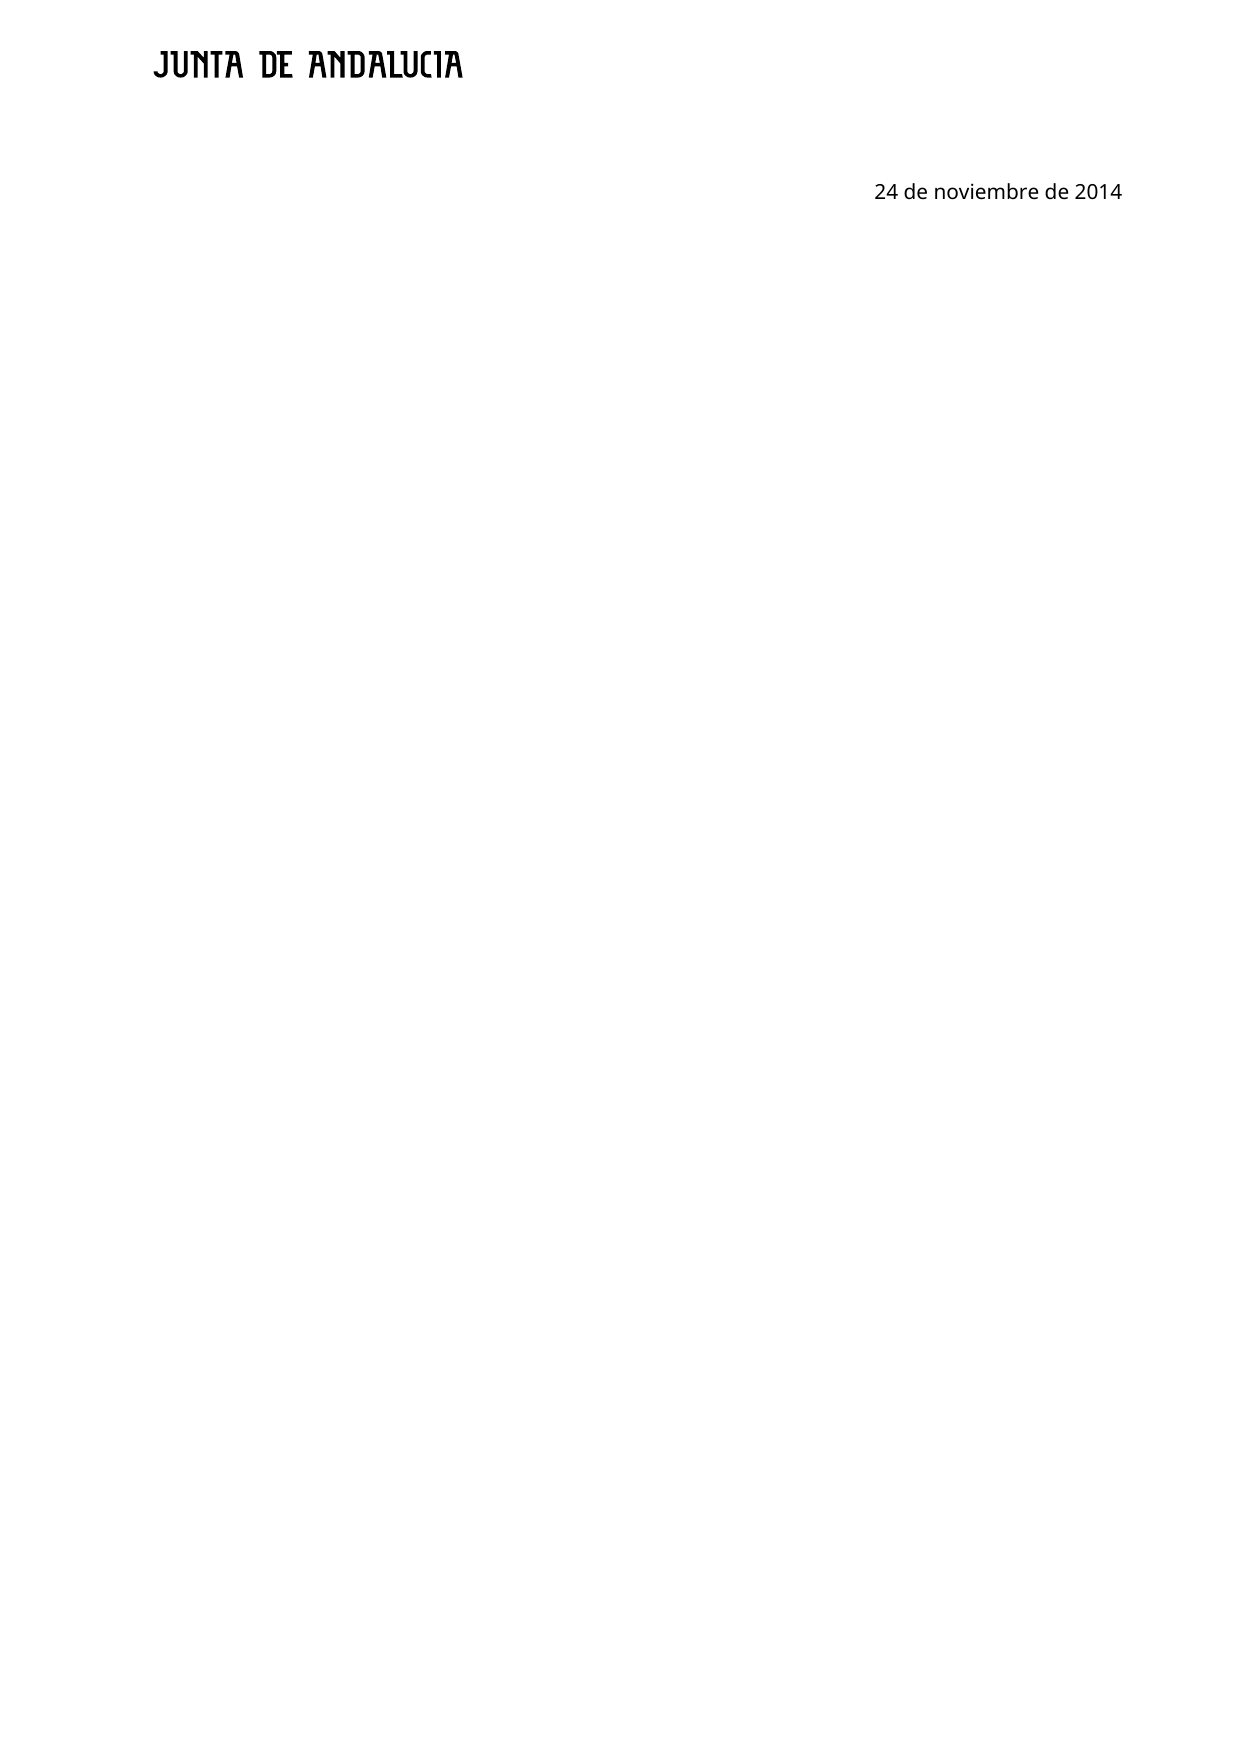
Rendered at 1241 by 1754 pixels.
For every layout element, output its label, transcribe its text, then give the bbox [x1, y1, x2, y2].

text 24 de noviembre de 2014 [148, 177, 1122, 205]
